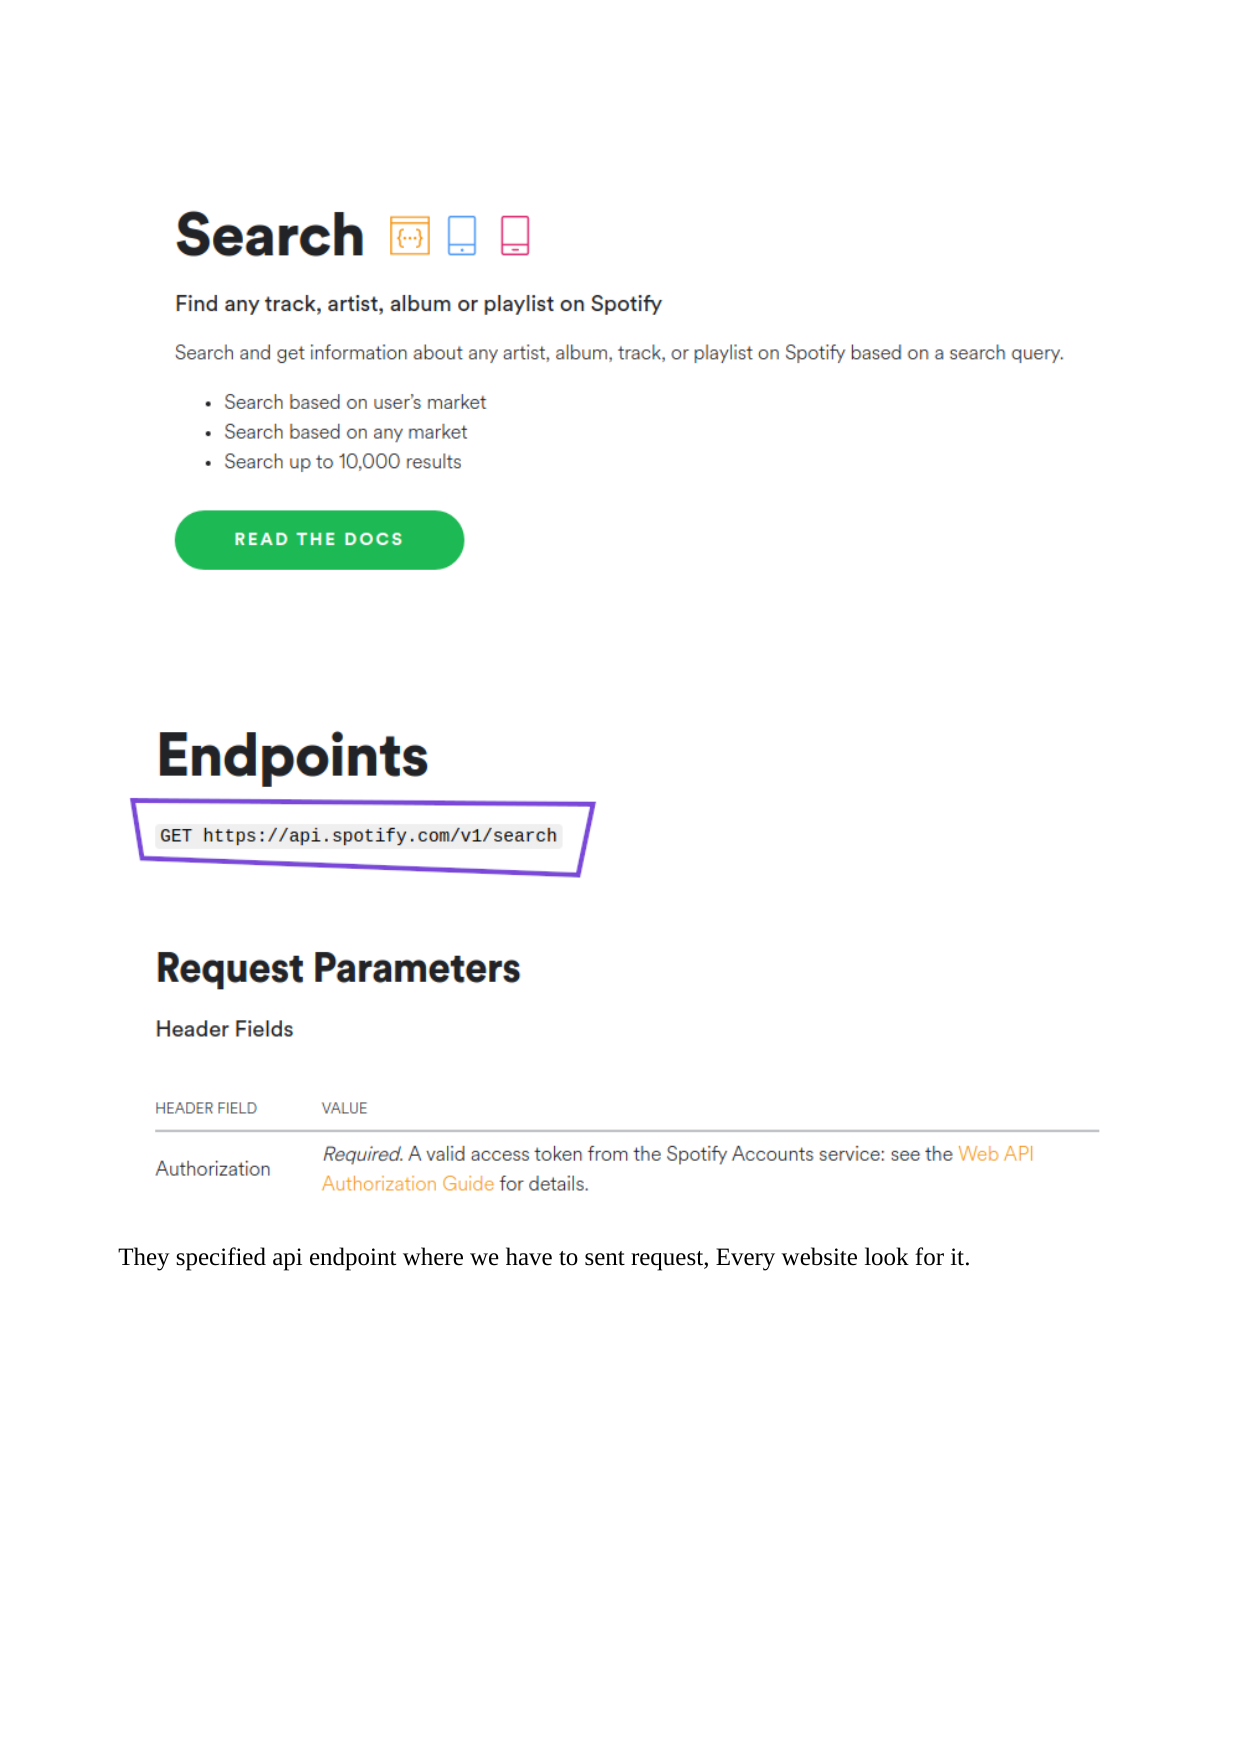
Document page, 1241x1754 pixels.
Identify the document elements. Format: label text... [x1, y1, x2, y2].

picture [118, 700, 1123, 1213]
text They specified api endpoint where we have to sent request, Every website look for it. [118, 1242, 1122, 1270]
picture [118, 175, 1123, 643]
